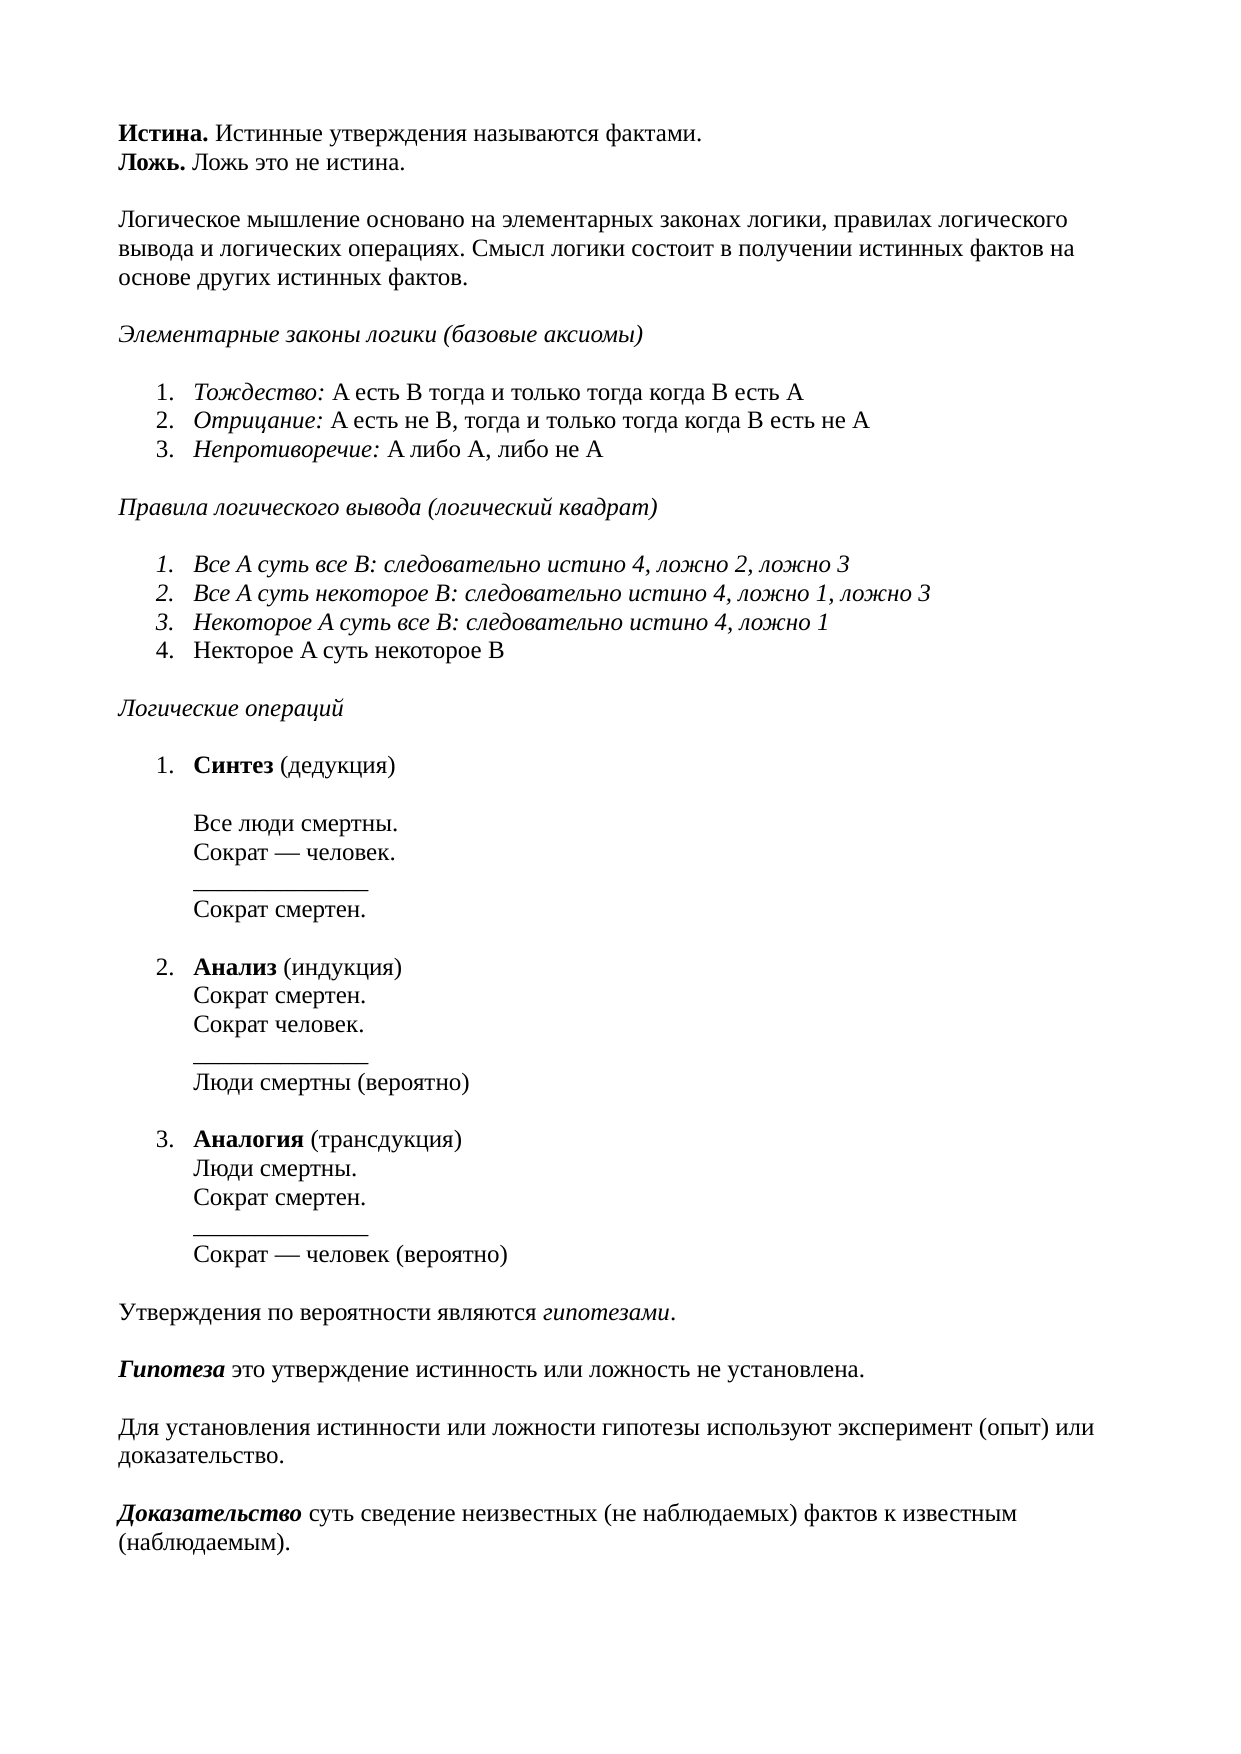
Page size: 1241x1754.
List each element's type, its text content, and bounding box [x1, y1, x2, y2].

list Все A суть некоторое B: следовательно истино 4, ложно 1, ложно 3 [156, 578, 1122, 607]
list Анализ (индукция) [156, 952, 1122, 981]
list Все A суть все B: следовательно истино 4, ложно 2, ложно 3 [156, 549, 1122, 578]
list Все люди смертны. [156, 808, 1122, 837]
list ______________ [156, 866, 1122, 894]
text Истина. Истинные утверждения называются фактами. [118, 118, 1122, 147]
text Ложь. Ложь это не истина. [118, 147, 1122, 176]
list Некоторое A суть всe B: следовательно истино 4, ложно 1 [156, 607, 1122, 636]
list Непротиворечие: A либо A, либо не A [156, 434, 1122, 463]
list Люди смертны. [156, 1153, 1122, 1182]
text Гипотеза это утверждение истинность или ложность не установлена. [118, 1354, 1122, 1383]
text Логическое мышление основано на элементарных законах логики, правилах логического вывода и логических операциях. Смысл логики состоит в получении истинных фактов на основе других истинных фактов. [118, 204, 1122, 291]
list Аналогия (трансдукция) [156, 1124, 1122, 1153]
list Сократ человек. [156, 1009, 1122, 1038]
list Сократ — человек (вероятно) [156, 1239, 1122, 1268]
text Утверждения по вероятности являются гипотезами. [118, 1297, 1122, 1326]
list Синтез (дедукция) [156, 751, 1122, 779]
text Логические операций [118, 693, 1122, 722]
list Сократ — человек. [156, 837, 1122, 866]
list Сократ смертен. [156, 981, 1122, 1009]
list Люди смертны (вероятно) [156, 1067, 1122, 1096]
list Тождество: A есть B тогда и только тогда когда B есть A [156, 377, 1122, 406]
list Отрицание: A есть не B, тогда и только тогда когда B есть не A [156, 406, 1122, 434]
text Доказательство суть сведение неизвестных (не наблюдаемых) фактов к известным (наблюдаемым). [118, 1498, 1122, 1556]
list Сократ смертен. [156, 894, 1122, 923]
list ______________ [156, 1211, 1122, 1239]
text Элементарные законы логики (базовые аксиомы) [118, 319, 1122, 348]
list Некторое A суть некоторое B [156, 636, 1122, 664]
list Сократ смертен. [156, 1182, 1122, 1211]
list ______________ [156, 1038, 1122, 1067]
text Правила логического вывода (логический квадрат) [118, 492, 1122, 521]
text Для установления истинности или ложности гипотезы используют эксперимент (опыт) или доказательство. [118, 1412, 1122, 1469]
